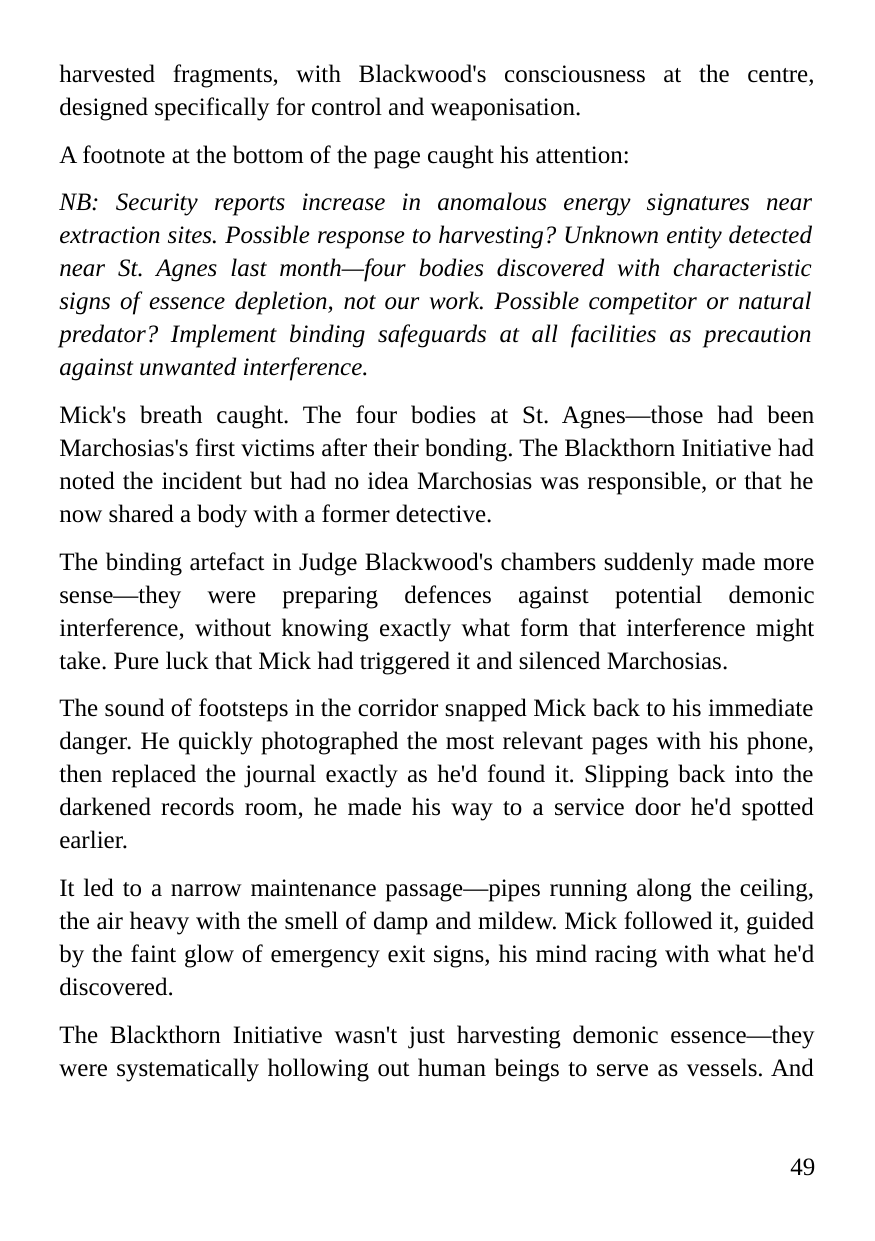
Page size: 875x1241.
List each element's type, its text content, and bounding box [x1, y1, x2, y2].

text It led to a narrow maintenance passage—pipes running along the ceiling, the air heavy with the smell of damp and mildew. Mick followed it, guided by the faint glow of emergency exit signs, his mind racing with what he'd discovered. [59, 873, 815, 1001]
text The binding artefact in Judge Blackwood's chambers suddenly made more sense—they were preparing defences against potential demonic interference, without knowing exactly what form that interference might take. Pure luck that Mick had triggered it and silenced Marchosias. [59, 547, 815, 674]
text Mick's breath caught. The four bodies at St. Agnes—those had been Marchosias's first victims after their bonding. The Blackthorn Initiative had noted the incident but had no idea Marchosias was responsible, or that he now shared a body with a former detective. [59, 400, 815, 528]
text harvested fragments, with Blackwood's consciousness at the centre, designed specifically for control and weaponisation. [59, 59, 815, 121]
text NB: Security reports increase in anomalous energy signatures near extraction sites. Possible response to harvesting? Unknown entity detected near St. Agnes last month—four bodies discovered with characteristic signs of essence depletion, not our work. Possible competitor or natural predator? Implement binding safeguards at all facilities as precaution against unwanted interference. [59, 187, 815, 381]
text The Blackthorn Initiative wasn't just harvesting demonic essence—they were systematically hollowing out human beings to serve as vessels. And [59, 1020, 815, 1081]
text The sound of footsteps in the corridor snapped Mick back to his immediate danger. He quickly photographed the most relevant pages with his phone, then replaced the journal exactly as he'd found it. Slipping back into the darkened records room, he made his way to a service door he'd spotted earlier. [59, 693, 815, 854]
text A footnote at the bottom of the page caught his attention: [59, 140, 815, 168]
